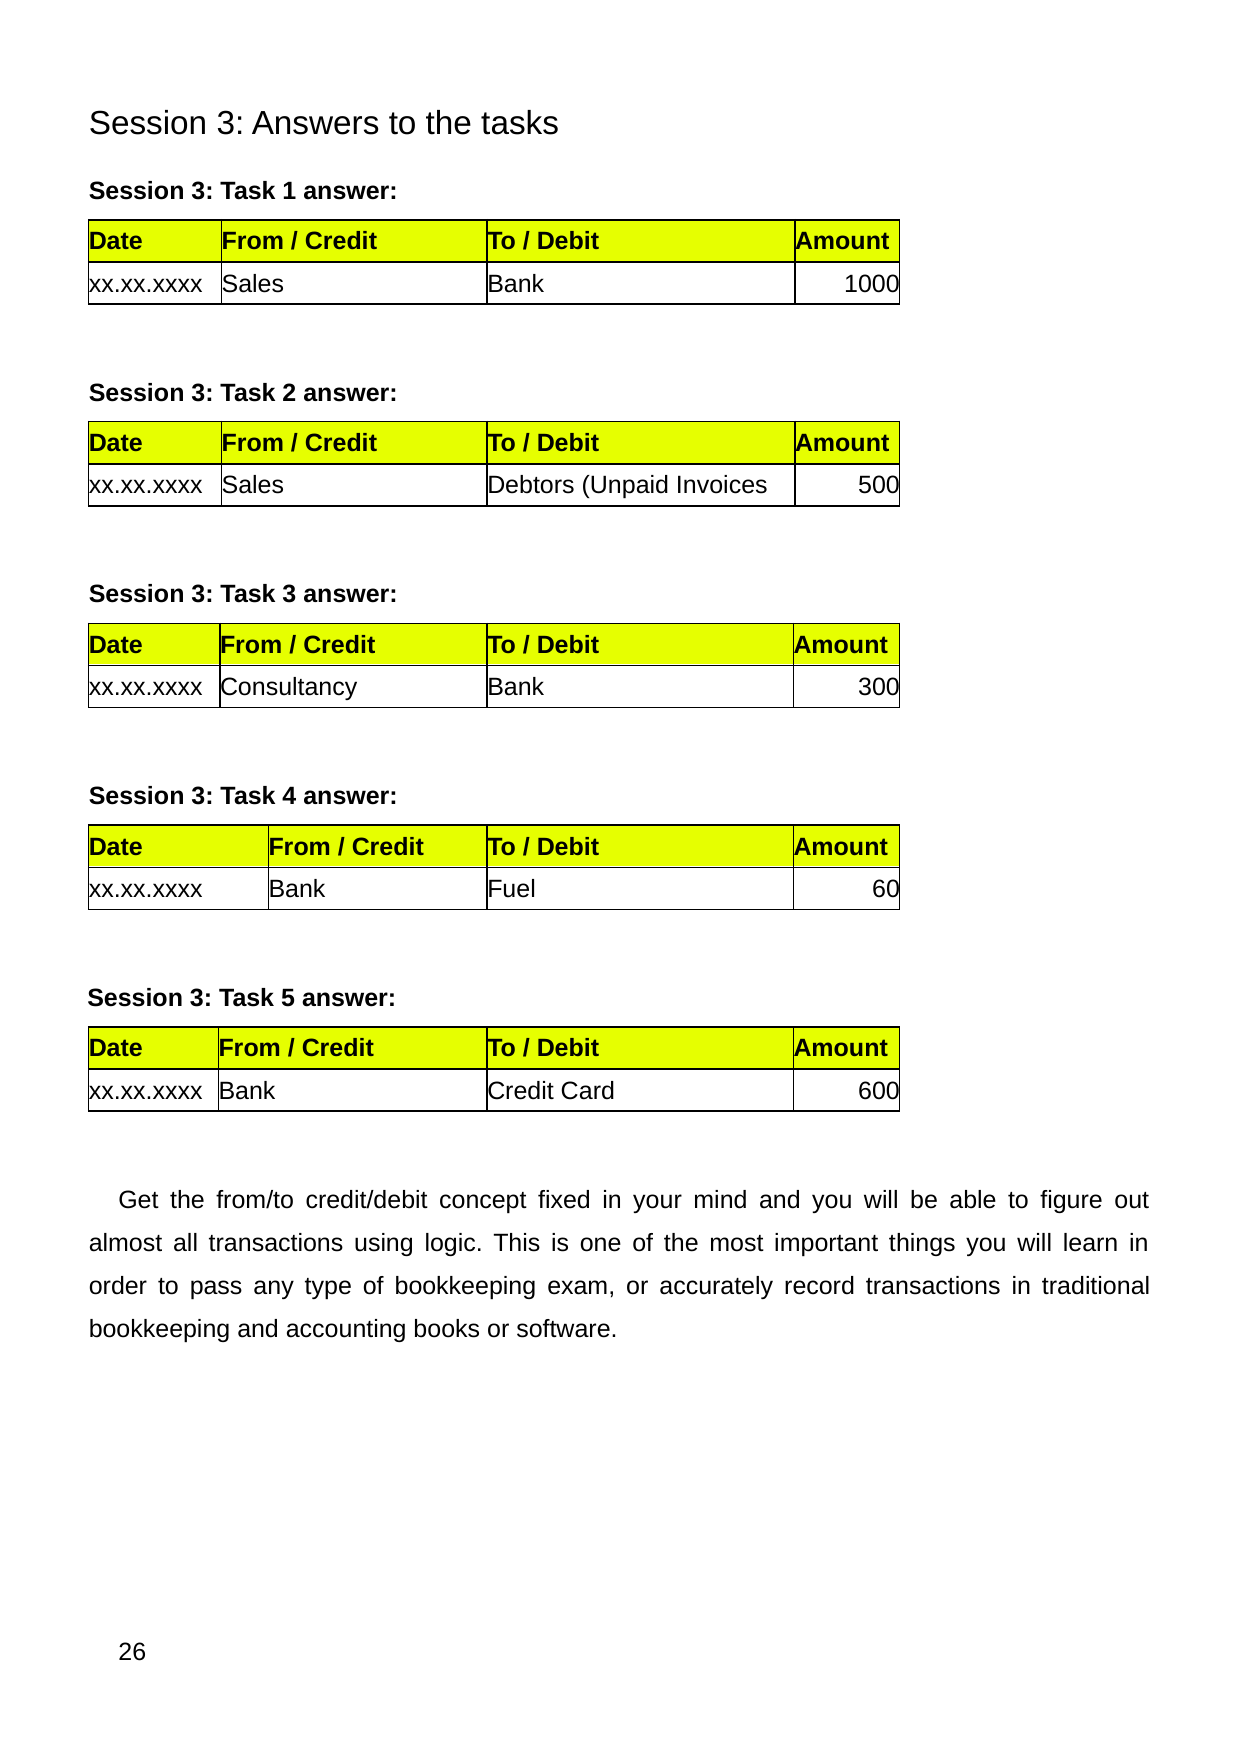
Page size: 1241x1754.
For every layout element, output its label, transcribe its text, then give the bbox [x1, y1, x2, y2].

table_header From / Credit [219, 1028, 486, 1068]
table_header To / Debit [488, 221, 794, 261]
text Session 3: Task 3 answer: [88, 579, 1152, 608]
table_header From / Credit [269, 826, 486, 866]
table_cell xx.xx.xxxx [89, 666, 219, 707]
table_cell Debtors (Unpaid Invoices [488, 465, 794, 505]
table_cell Consultancy [221, 666, 486, 707]
table_cell Bank [269, 868, 486, 908]
table_header Date [89, 1028, 218, 1068]
table_header Date [89, 624, 219, 664]
table_cell 500 [796, 465, 899, 505]
table_cell xx.xx.xxxx [89, 263, 221, 303]
text Session 3: Answers to the tasks [88, 103, 1152, 142]
table_cell 1000 [796, 263, 899, 303]
table_cell Sales [222, 465, 486, 505]
table_cell xx.xx.xxxx [89, 1070, 218, 1110]
table_cell xx.xx.xxxx [89, 868, 268, 908]
table_cell 600 [794, 1070, 899, 1110]
table_cell Bank [219, 1070, 486, 1110]
table_cell Sales [222, 263, 486, 303]
text Session 3: Task 4 answer: [88, 781, 1152, 810]
text Get the from/to credit/debit concept fixed in your mind and you will be able to figure out almost all transactions using logic. This is one of the most important things you will learn in order to pass any type of bookkeeping exam, or accurately record transactions in traditional bookkeeping and accounting books or software. [88, 1184, 1152, 1343]
table_header Date [89, 221, 221, 261]
table_header To / Debit [488, 1028, 793, 1068]
table_cell Bank [488, 263, 794, 303]
table_header From / Credit [222, 422, 486, 463]
table_header Amount [796, 422, 899, 463]
table_header To / Debit [488, 422, 794, 463]
table_cell Credit Card [488, 1070, 793, 1110]
text Session 3: Task 1 answer: [88, 176, 1152, 204]
table_cell Fuel [488, 868, 793, 908]
text Session 3: Task 5 answer: [87, 983, 1152, 1012]
table_header Amount [794, 826, 899, 866]
table_header Date [89, 826, 268, 866]
table_header Amount [794, 624, 899, 664]
table_header To / Debit [488, 826, 793, 866]
table_cell xx.xx.xxxx [89, 465, 221, 505]
table_cell Bank [488, 666, 793, 707]
table_header Date [89, 422, 221, 463]
table_header Amount [794, 1028, 899, 1068]
table_cell 300 [794, 666, 899, 707]
table_header From / Credit [221, 624, 486, 664]
text Session 3: Task 2 answer: [88, 377, 1152, 406]
table_cell 60 [794, 868, 899, 908]
table_header Amount [796, 221, 899, 261]
table_header From / Credit [222, 221, 486, 261]
table_header To / Debit [488, 624, 793, 664]
